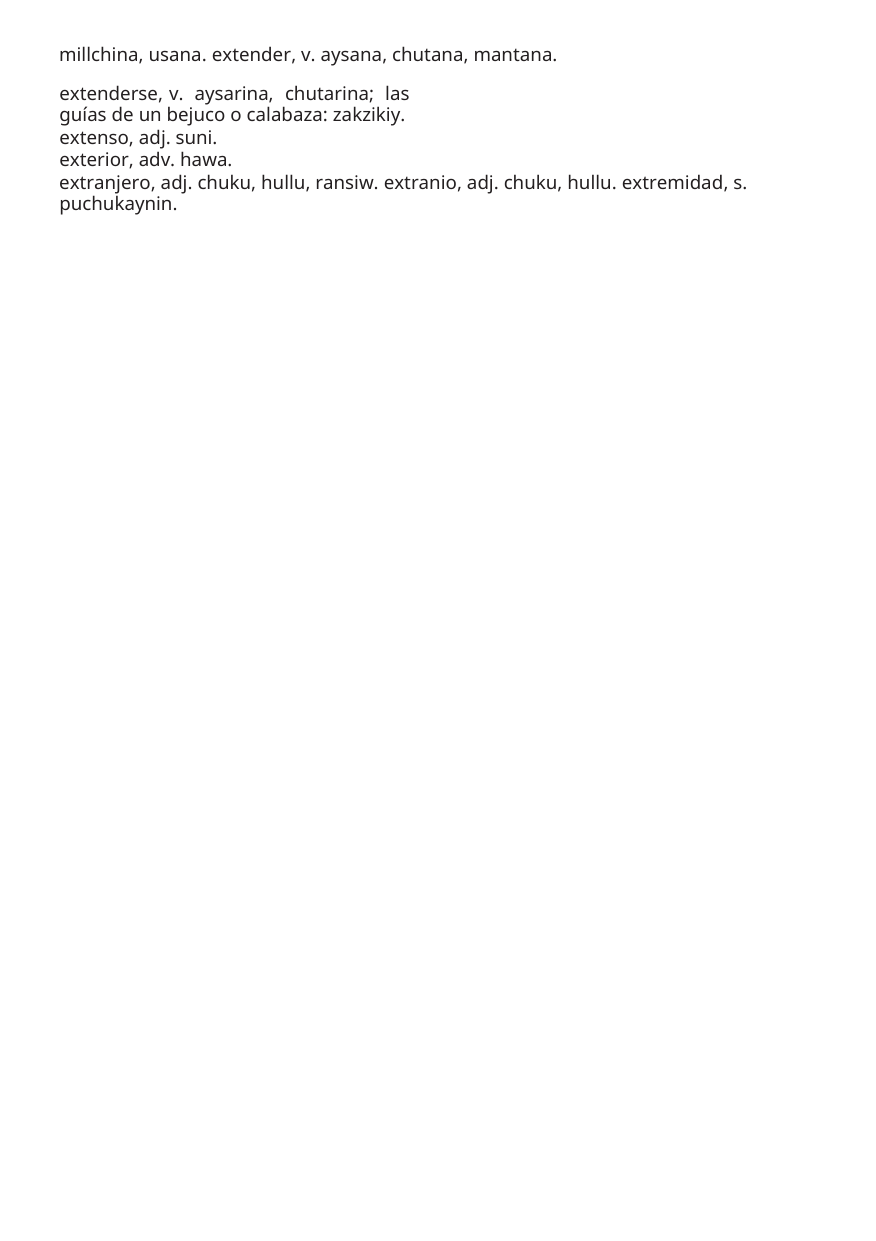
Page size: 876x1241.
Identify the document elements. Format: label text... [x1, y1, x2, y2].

text exterior, adv. hawa. [59, 149, 856, 171]
text extenderse, v. aysarina, chutarina; las [59, 82, 856, 105]
text extranjero, adj. chuku, hullu, ransiw. extranio, adj. chuku, hullu. extremidad, s. puchukaynin. [59, 172, 796, 216]
text guías de un bejuco o calabaza: zakzikiy. [59, 105, 856, 125]
text extenso, adj. suni. [59, 125, 856, 149]
text millchina, usana. extender, v. aysana, chutana, mantana. [59, 44, 827, 65]
